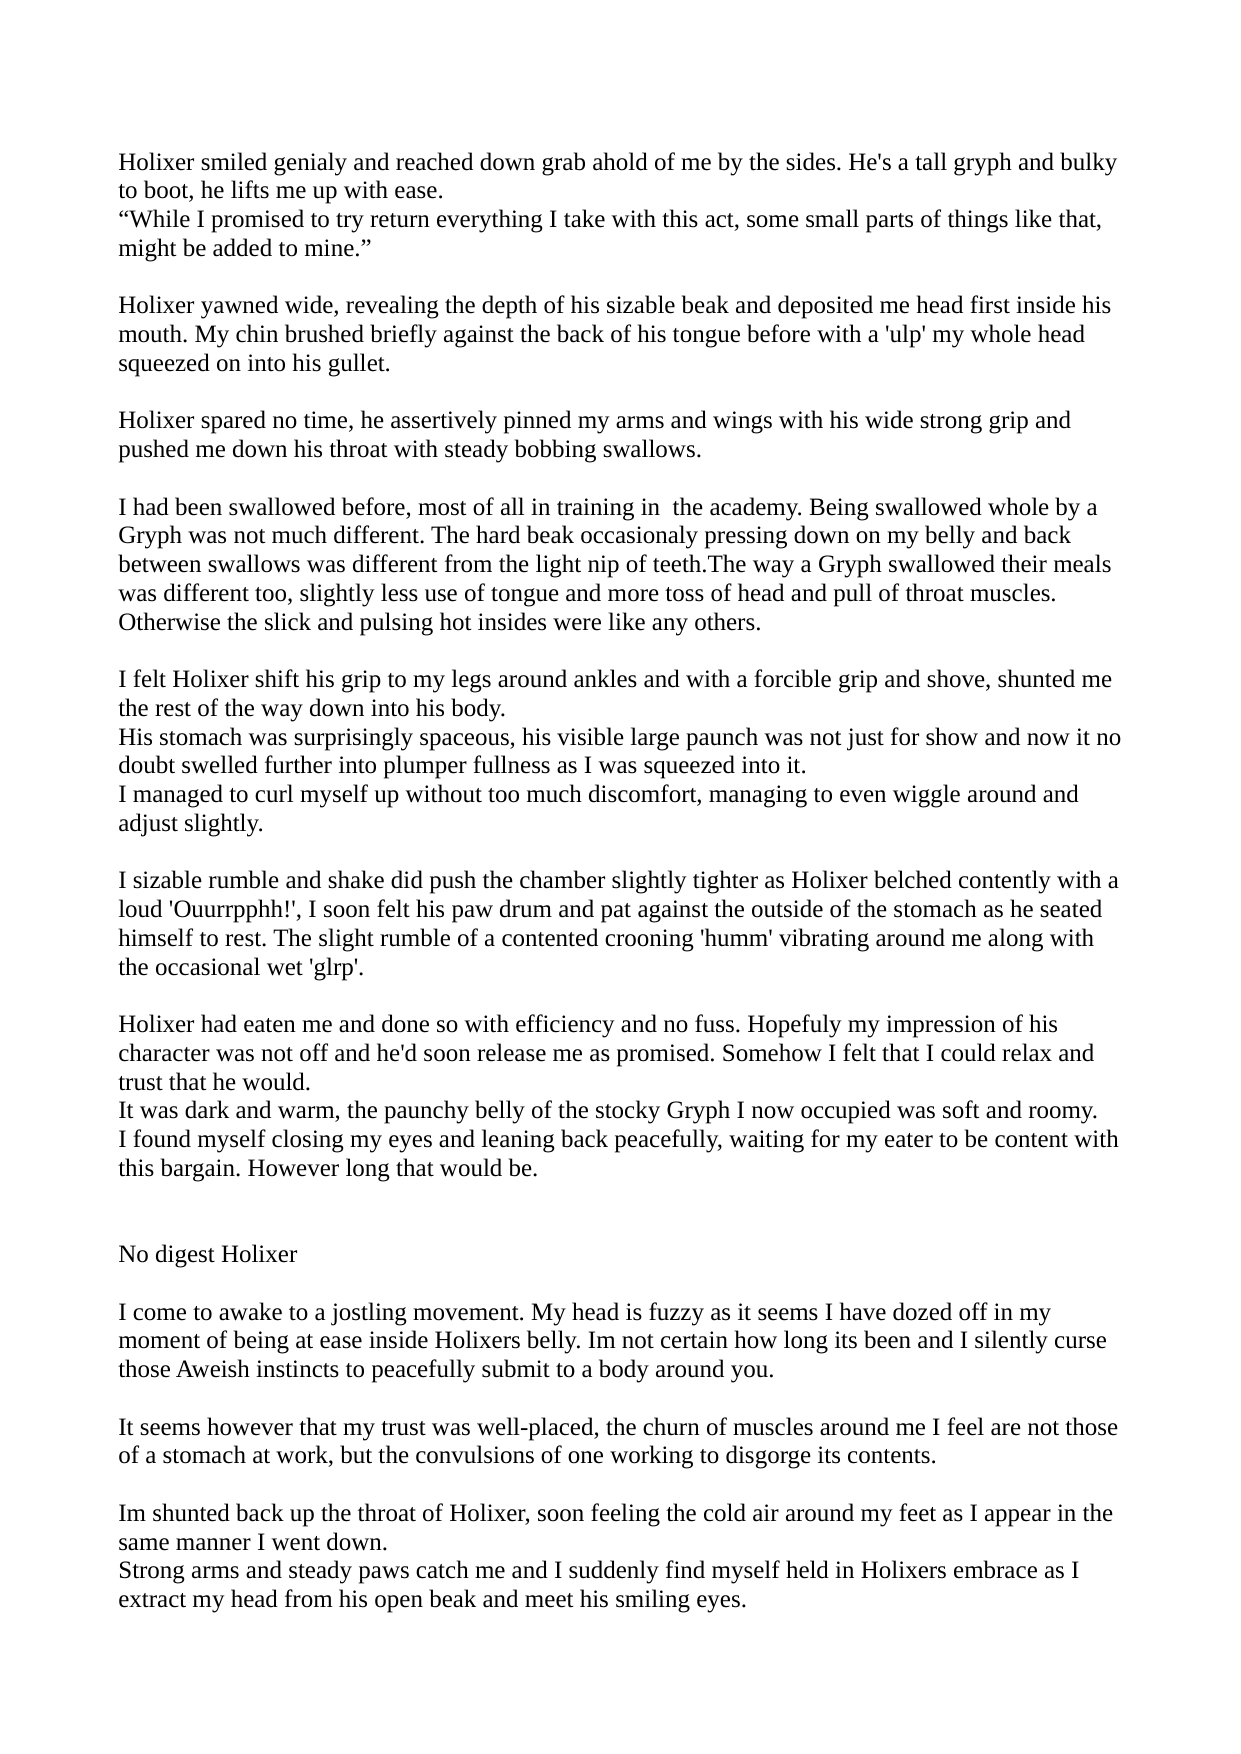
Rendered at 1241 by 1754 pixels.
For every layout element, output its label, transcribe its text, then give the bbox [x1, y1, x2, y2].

text Holixer smiled genialy and reached down grab ahold of me by the sides. He's a tall gryph and bulky to boot, he lifts me up with ease. [118, 147, 1122, 204]
text Otherwise the slick and pulsing hot insides were like any others. [118, 607, 1122, 636]
text I sizable rumble and shake did push the chamber slightly tighter as Holixer belched contently with a loud 'Ouurrpphh!', I soon felt his paw drum and pat against the outside of the stomach as he seated himself to rest. The slight rumble of a contented crooning 'humm' vibrating around me along with the occasional wet 'glrp'. [118, 866, 1122, 981]
text Holixer yawned wide, revealing the depth of his sizable beak and deposited me head first inside his mouth. My chin brushed briefly against the back of his tongue before with a 'ulp' my whole head squeezed on into his gullet. Holixer spared no time, he assertively pinned my arms and wings with his wide strong grip and pushed me down his throat with steady bobbing swallows. [118, 291, 1122, 463]
text I come to awake to a jostling movement. My head is fuzzy as it seems I have dozed off in my moment of being at ease inside Holixers belly. Im not certain how long its been and I silently curse those Aweish instincts to peacefully submit to a body around you. [118, 1297, 1122, 1383]
text It was dark and warm, the paunchy belly of the stocky Gryph I now occupied was soft and roomy. [118, 1096, 1122, 1124]
text No digest Holixer [118, 1239, 1122, 1268]
text I found myself closing my eyes and leaning back peacefully, waiting for my eater to be content with this bargain. However long that would be. [118, 1124, 1122, 1182]
text I managed to curl myself up without too much discomfort, managing to even wiggle around and adjust slightly. [118, 779, 1122, 837]
text It seems however that my trust was well-placed, the churn of muscles around me I feel are not those of a stomach at work, but the convulsions of one working to disgorge its contents. [118, 1412, 1122, 1469]
text I felt Holixer shift his grip to my legs around ankles and with a forcible grip and shove, shunted me the rest of the way down into his body. [118, 664, 1122, 722]
text I had been swallowed before, most of all in training in the academy. Being swallowed whole by a Gryph was not much different. The hard beak occasionaly pressing down on my belly and back between swallows was different from the light nip of teeth.The way a Gryph swallowed their meals was different too, slightly less use of tongue and more toss of head and pull of throat muscles. [118, 492, 1122, 607]
text Strong arms and steady paws catch me and I suddenly find myself held in Holixers embrace as I extract my head from his open beak and meet his smiling eyes. [118, 1556, 1122, 1613]
text Im shunted back up the throat of Holixer, soon feeling the cold air around my feet as I appear in the same manner I went down. [118, 1498, 1122, 1556]
text His stomach was surprisingly spaceous, his visible large paunch was not just for show and now it no doubt swelled further into plumper fullness as I was squeezed into it. [118, 722, 1122, 779]
text Holixer had eaten me and done so with efficiency and no fuss. Hopefuly my impression of his character was not off and he'd soon release me as promised. Somehow I felt that I could relax and trust that he would. [118, 1009, 1122, 1096]
text “While I promised to try return everything I take with this act, some small parts of things like that, might be added to mine.” [118, 204, 1122, 262]
